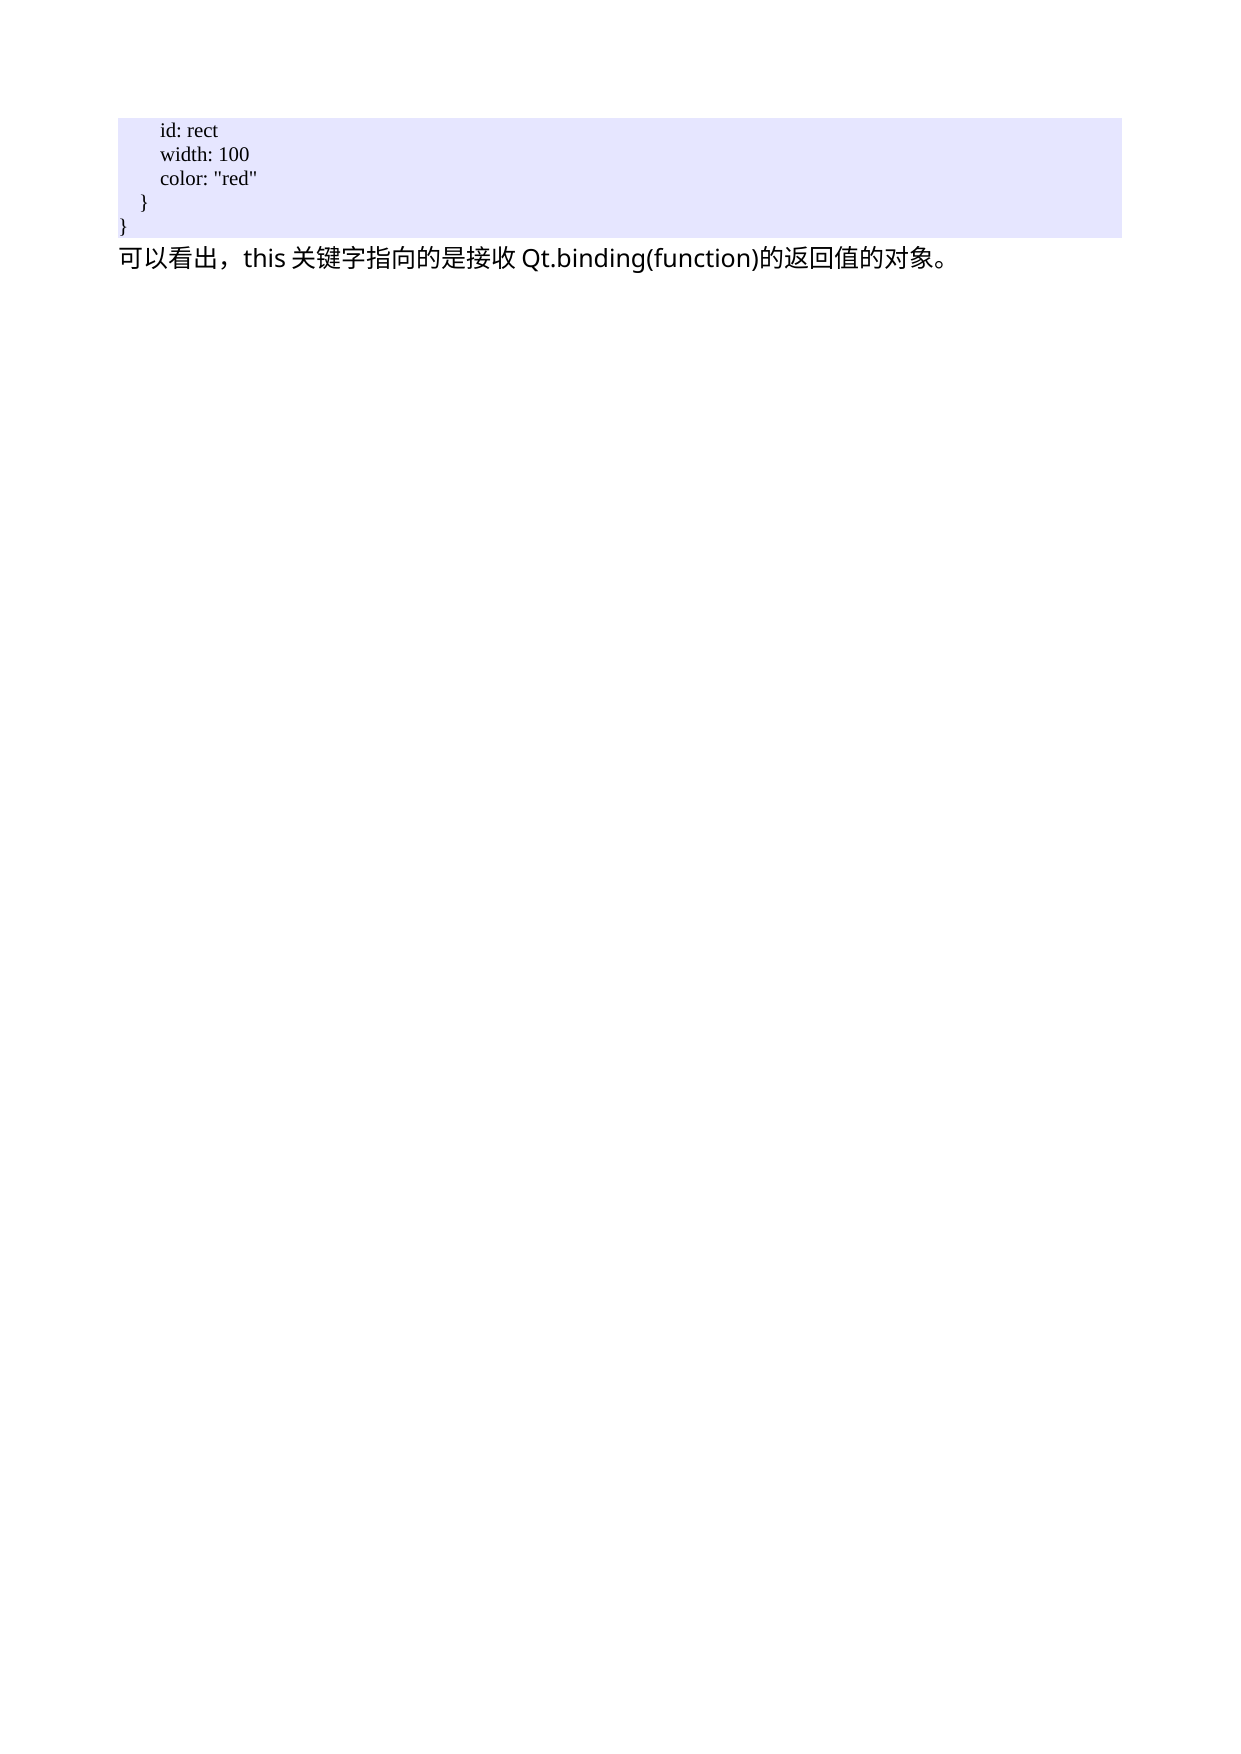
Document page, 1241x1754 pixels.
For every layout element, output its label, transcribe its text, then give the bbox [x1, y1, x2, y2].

text } [118, 190, 1122, 214]
text id: rect [118, 118, 1122, 142]
text color: "red" [118, 166, 1122, 190]
text } [118, 214, 1122, 238]
text width: 100 [118, 142, 1122, 166]
text 可以看出，this关键字指向的是接收Qt.binding(function)的返回值的对象。 [118, 238, 1122, 275]
